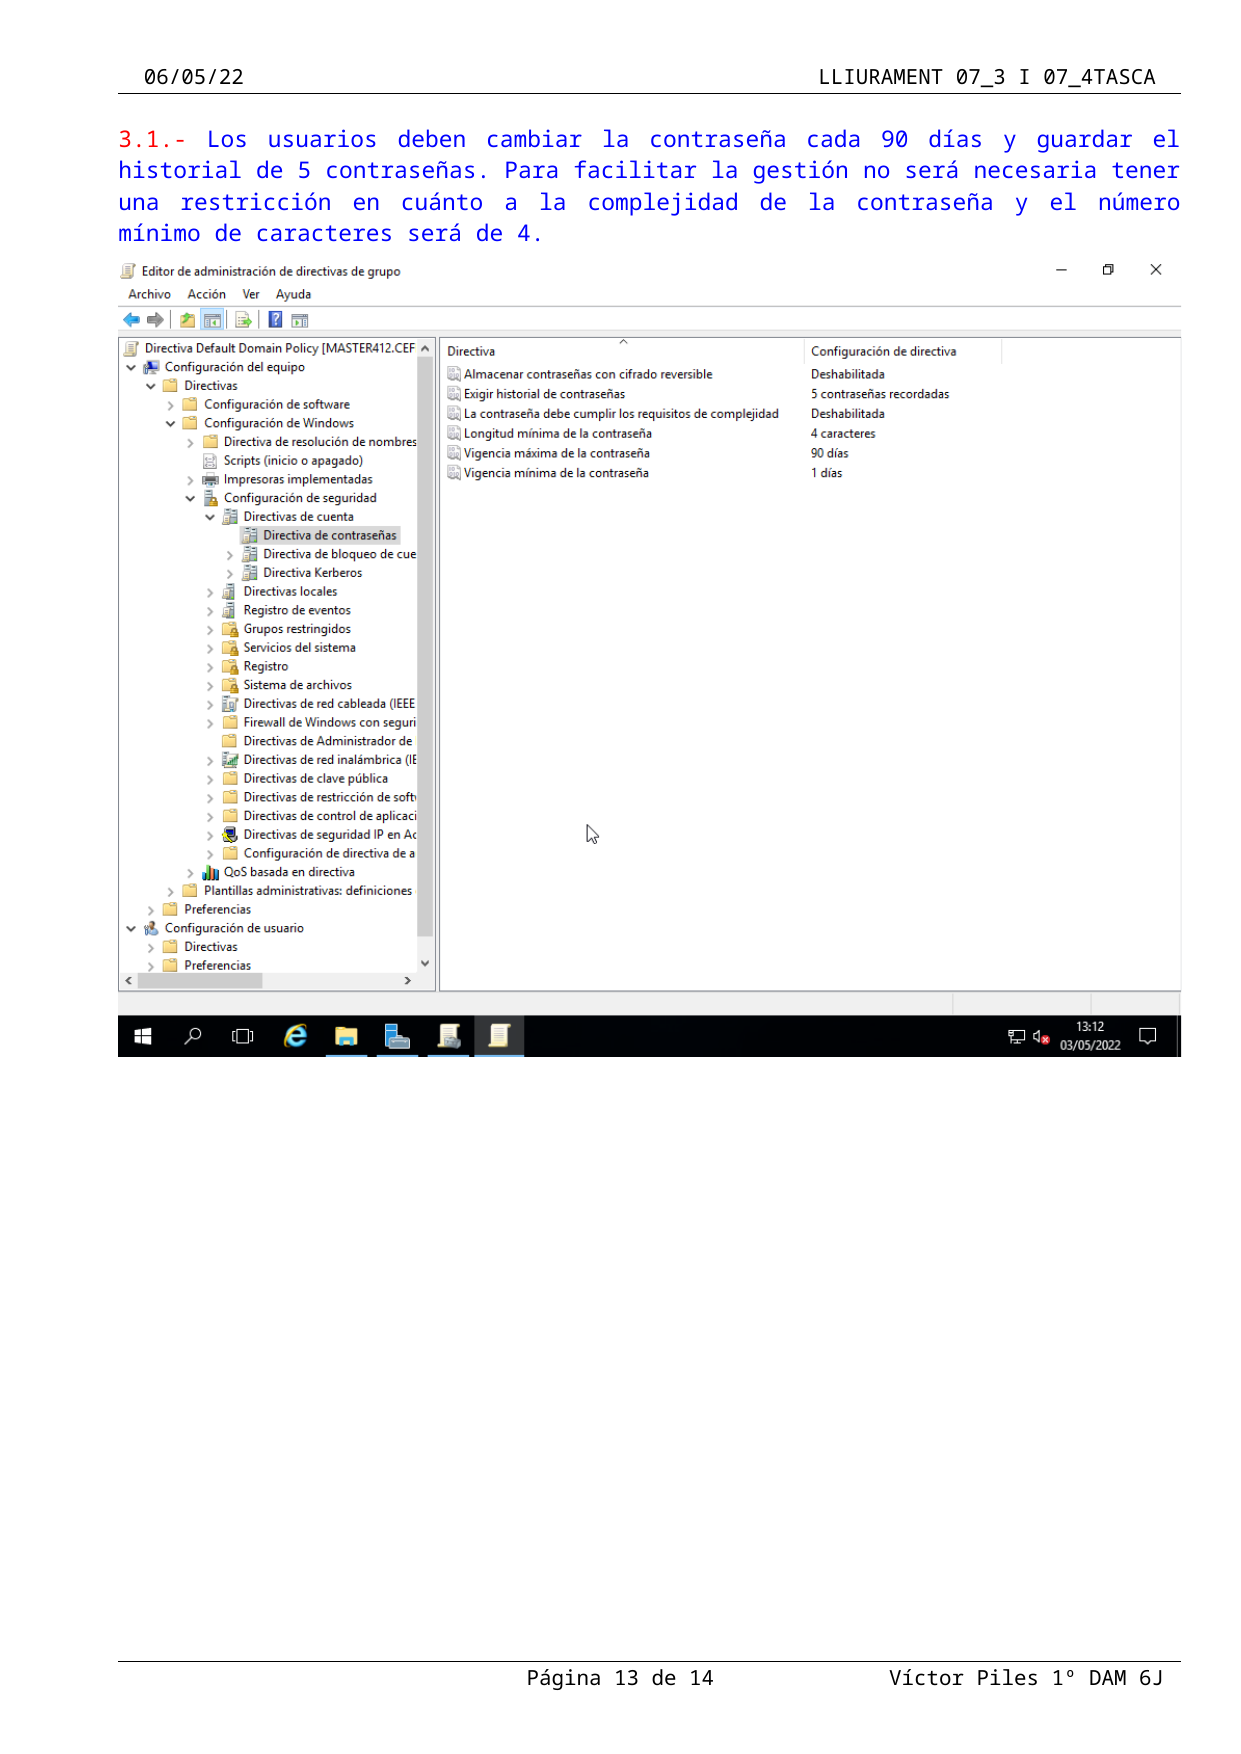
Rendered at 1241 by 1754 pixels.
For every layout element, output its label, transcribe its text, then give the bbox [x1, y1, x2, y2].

picture [118, 259, 1182, 1057]
text 3.1.- Los usuarios deben cambiar la contraseña cada 90 días y guardar el historial de 5 contraseñas. Para facilitar la gestión no será necesaria tener una restricción en cuánto a la complejidad de la contraseña y el número mínimo de caracteres será de 4. [118, 123, 1181, 248]
